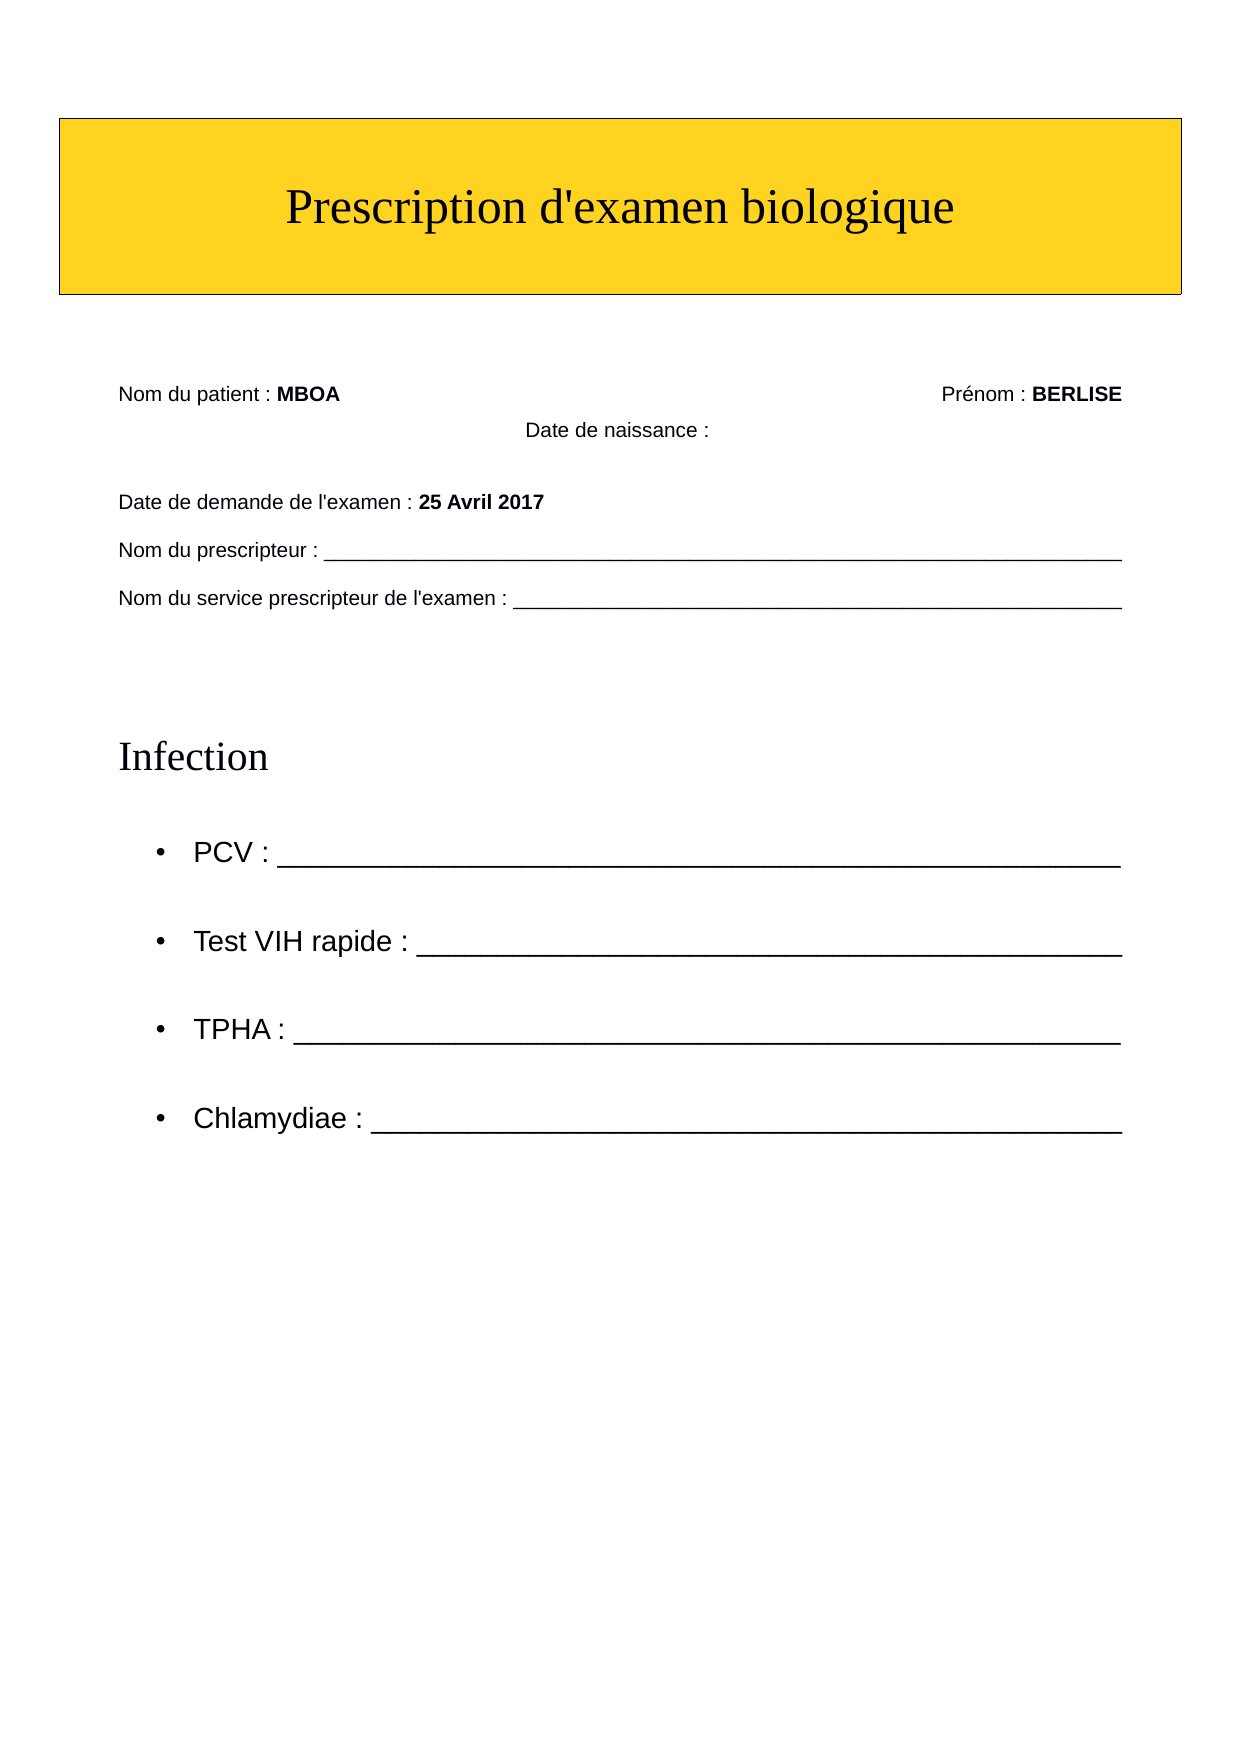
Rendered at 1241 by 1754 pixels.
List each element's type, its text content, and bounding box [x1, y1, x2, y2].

text Nom du prescripteur : [118, 537, 1122, 561]
text Date de naissance : [118, 418, 1122, 442]
list Test VIH rapide : [156, 880, 1122, 969]
subtitle Prescription d'examen biologique [60, 119, 1181, 294]
list Chlamydiae : [156, 1057, 1122, 1146]
text Nom du patient : MBOA Prénom : BERLISE [118, 382, 1122, 406]
list TPHA : [156, 969, 1122, 1057]
text Nom du service prescripteur de l'examen : [118, 585, 1122, 609]
subtitle Infection [118, 731, 1122, 779]
text Date de demande de l'examen : 25 Avril 2017 [118, 489, 1122, 513]
list PCV : [156, 792, 1122, 880]
